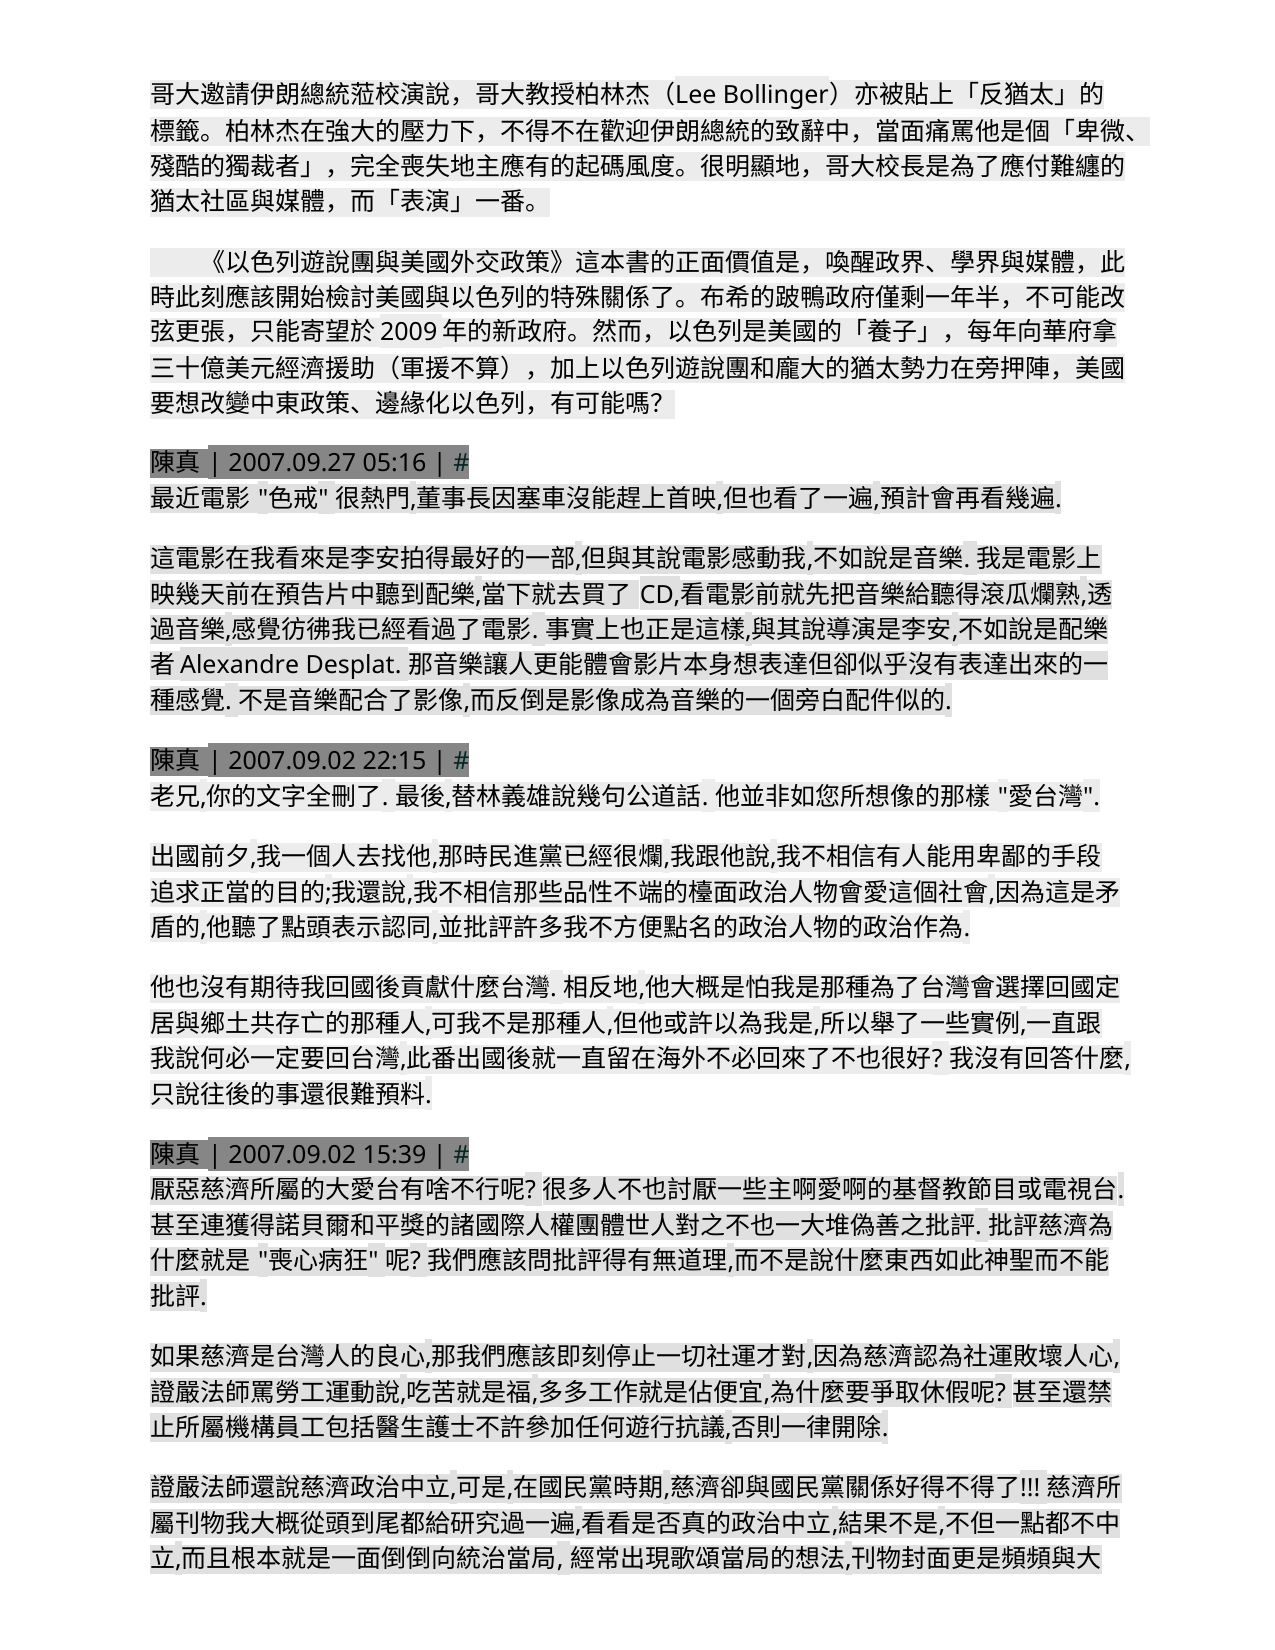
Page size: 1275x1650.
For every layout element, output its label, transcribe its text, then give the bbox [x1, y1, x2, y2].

text 他也沒有期待我回國後貢獻什麼台灣. 相反地,他大概是怕我是那種為了台灣會選擇回國定居與鄉土共存亡的那種人,可我不是那種人,但他或許以為我是,所以舉了一些實例,一直跟我說何必一定要回台灣,此番出國後就一直留在海外不必回來了不也很好? 我沒有回答什麼,只說往後的事還很難預料. [150, 969, 1125, 1110]
text 這電影在我看來是李安拍得最好的一部,但與其說電影感動我,不如說是音樂. 我是電影上映幾天前在預告片中聽到配樂,當下就去買了 CD,看電影前就先把音樂給聽得滾瓜爛熟,透過音樂,感覺彷彿我已經看過了電影. 事實上也正是這樣,與其說導演是李安,不如說是配樂者Alexandre Desplat. 那音樂讓人更能體會影片本身想表達但卻似乎沒有表達出來的一種感覺. 不是音樂配合了影像,而反倒是影像成為音樂的一個旁白配件似的. [150, 539, 1125, 717]
text 陳真 | 2007.09.27 05:16 | # [150, 444, 1125, 479]
text 美國社會中強大而又敏感的猶太勢力，常引起許多人的反感，如卡特年前出版一本批評以色列、幫巴勒斯坦說公道話的書，馬上被猶太社區指責「反猶太」（anti-Semite）。史爾歇爾和華特的書出版後，約翰霍普金斯大學猶太裔保守派戰略學教授伊略特．柯恩（Eliat Ccken），立即在《華盛頓郵報》撰文咬定他們的著作是「反猶太」。哥大邀請伊朗總統蒞校演說，哥大教授柏林杰（Lee Bollinger）亦被貼上「反猶太」的標籤。柏林杰在強大的壓力下，不得不在歡迎伊朗總統的致辭中，當面痛罵他是個「卑微、殘酷的獨裁者」，完全喪失地主應有的起碼風度。很明顯地，哥大校長是為了應付難纏的猶太社區與媒體，而「表演」一番。 [150, 75, 1125, 217]
text 出國前夕,我一個人去找他,那時民進黨已經很爛,我跟他說,我不相信有人能用卑鄙的手段追求正當的目的;我還說,我不相信那些品性不端的檯面政治人物會愛這個社會,因為這是矛盾的,他聽了點頭表示認同,並批評許多我不方便點名的政治人物的政治作為. [150, 837, 1125, 944]
text 陳真 | 2007.09.02 15:39 | # [150, 1135, 1125, 1171]
text 厭惡慈濟所屬的大愛台有啥不行呢? 很多人不也討厭一些主啊愛啊的基督教節目或電視台. 甚至連獲得諾貝爾和平獎的諸國際人權團體世人對之不也一大堆偽善之批評. 批評慈濟為什麼就是 "喪心病狂" 呢? 我們應該問批評得有無道理,而不是說什麼東西如此神聖而不能批評. [150, 1171, 1125, 1312]
text 最近電影 "色戒" 很熱門,董事長因塞車沒能趕上首映,但也看了一遍,預計會再看幾遍. [150, 479, 1125, 514]
text 如果慈濟是台灣人的良心,那我們應該即刻停止一切社運才對,因為慈濟認為社運敗壞人心,證嚴法師罵勞工運動說,吃苦就是福,多多工作就是佔便宜,為什麼要爭取休假呢? 甚至還禁止所屬機構員工包括醫生護士不許參加任何遊行抗議,否則一律開除. [150, 1337, 1125, 1444]
text 證嚴法師還說慈濟政治中立,可是,在國民黨時期,慈濟卻與國民黨關係好得不得了!!! 慈濟所屬刊物我大概從頭到尾都給研究過一遍,看看是否真的政治中立,結果不是,不但一點都不中立,而且根本就是一面倒倒向統治當局, 經常出現歌頌當局的想法,刊物封面更是頻頻與大 [150, 1469, 1125, 1575]
text 《以色列遊說團與美國外交政策》這本書的正面價值是，喚醒政界、學界與媒體，此時此刻應該開始檢討美國與以色列的特殊關係了。布希的跛鴨政府僅剩一年半，不可能改弦更張，只能寄望於2009年的新政府。然而，以色列是美國的「養子」，每年向華府拿三十億美元經濟援助（軍援不算），加上以色列遊說團和龐大的猶太勢力在旁押陣，美國要想改變中東政策、邊緣化以色列，有可能嗎？ [150, 242, 1125, 419]
text 陳真 | 2007.09.02 22:15 | # [150, 742, 1125, 777]
text 老兄,你的文字全刪了. 最後,替林義雄說幾句公道話. 他並非如您所想像的那樣 "愛台灣". [150, 777, 1125, 812]
